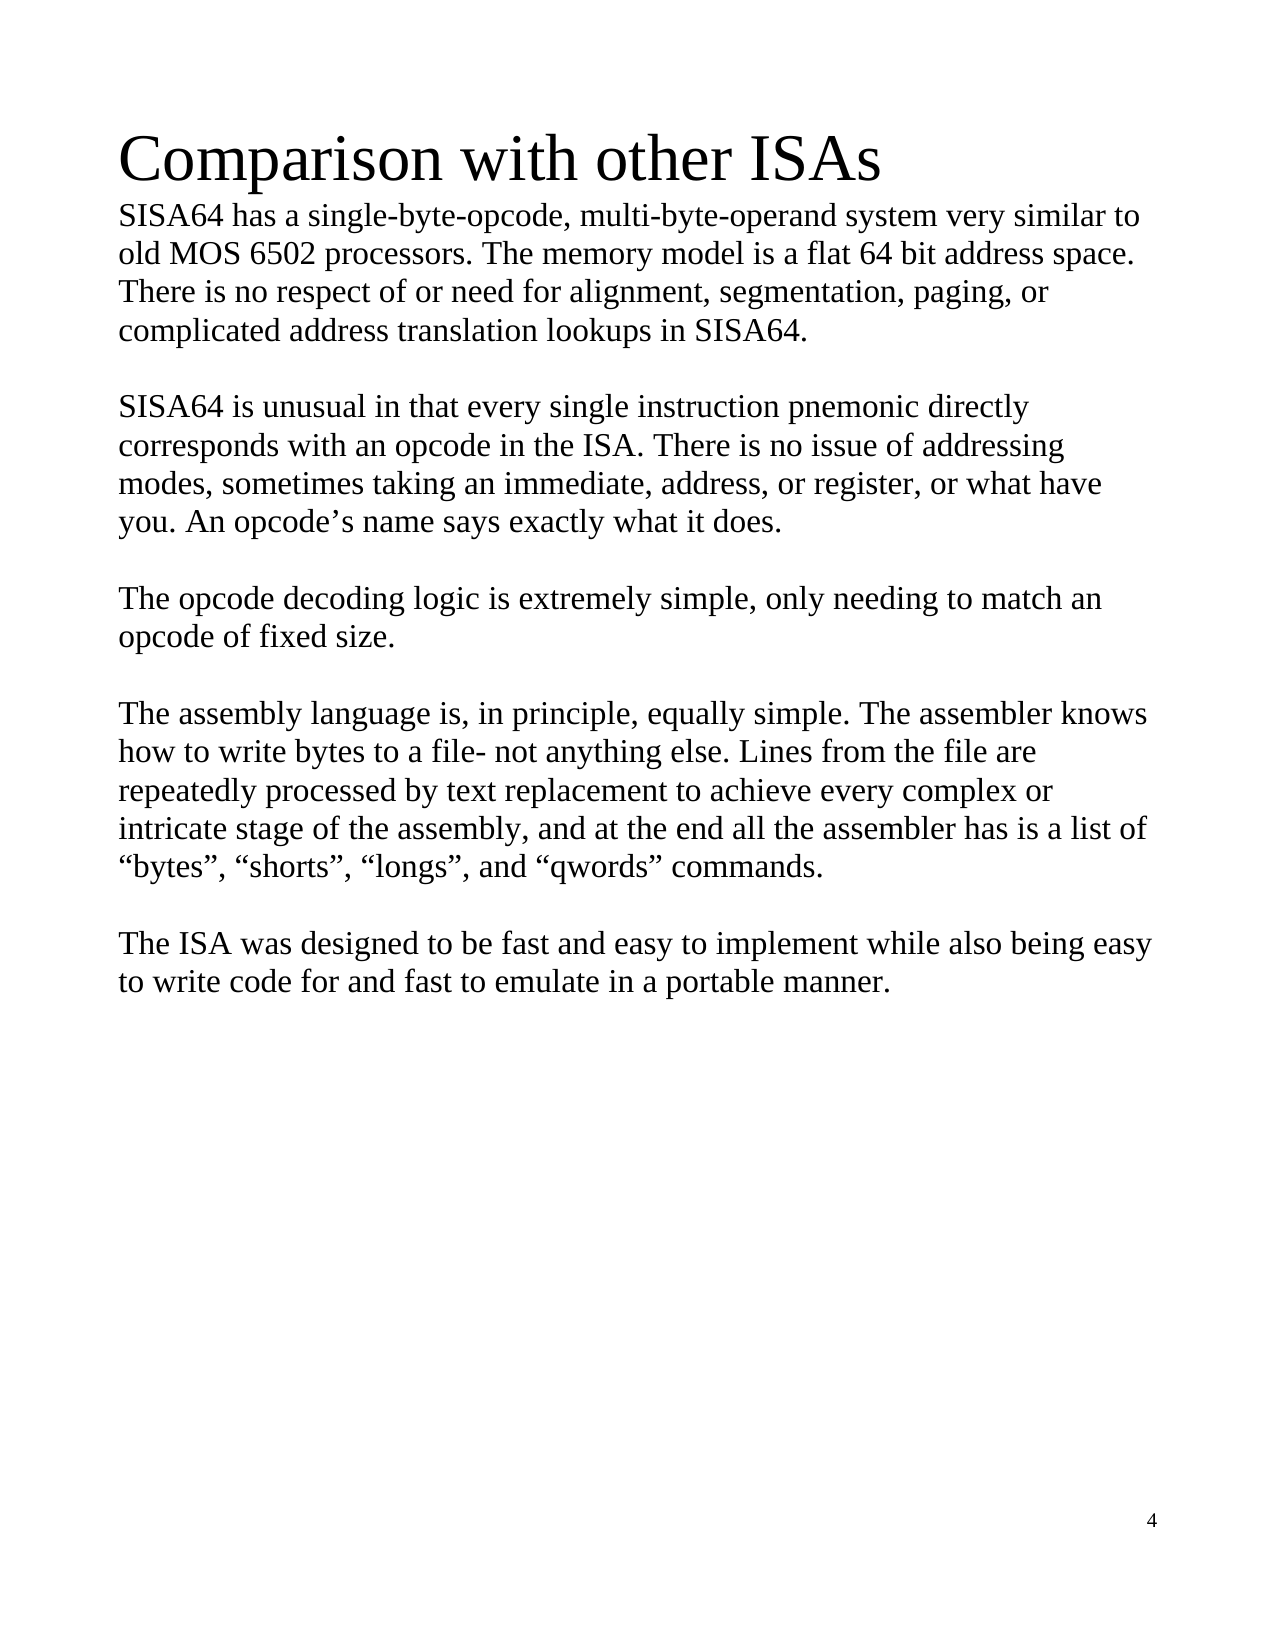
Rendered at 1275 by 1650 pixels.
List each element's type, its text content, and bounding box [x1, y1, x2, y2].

text The assembly language is, in principle, equally simple. The assembler knows how to write bytes to a file- not anything else. Lines from the file are repeatedly processed by text replacement to achieve every complex or intricate stage of the assembly, and at the end all the assembler has is a list of “bytes”, “shorts”, “longs”, and “qwords” commands. [118, 693, 1157, 885]
text SISA64 has a single-byte-opcode, multi-byte-operand system very similar to old MOS 6502 processors. The memory model is a flat 64 bit address space. There is no respect of or need for alignment, segmentation, paging, or complicated address translation lookups in SISA64. [118, 195, 1157, 348]
text Comparison with other ISAs [118, 118, 1157, 195]
text The opcode decoding logic is extremely simple, only needing to match an opcode of fixed size. [118, 578, 1157, 655]
text SISA64 is unusual in that every single instruction pnemonic directly corresponds with an opcode in the ISA. There is no issue of addressing modes, sometimes taking an immediate, address, or register, or what have you. An opcode’s name says exactly what it does. [118, 386, 1157, 540]
text The ISA was designed to be fast and easy to implement while also being easy to write code for and fast to emulate in a portable manner. [118, 923, 1157, 1000]
